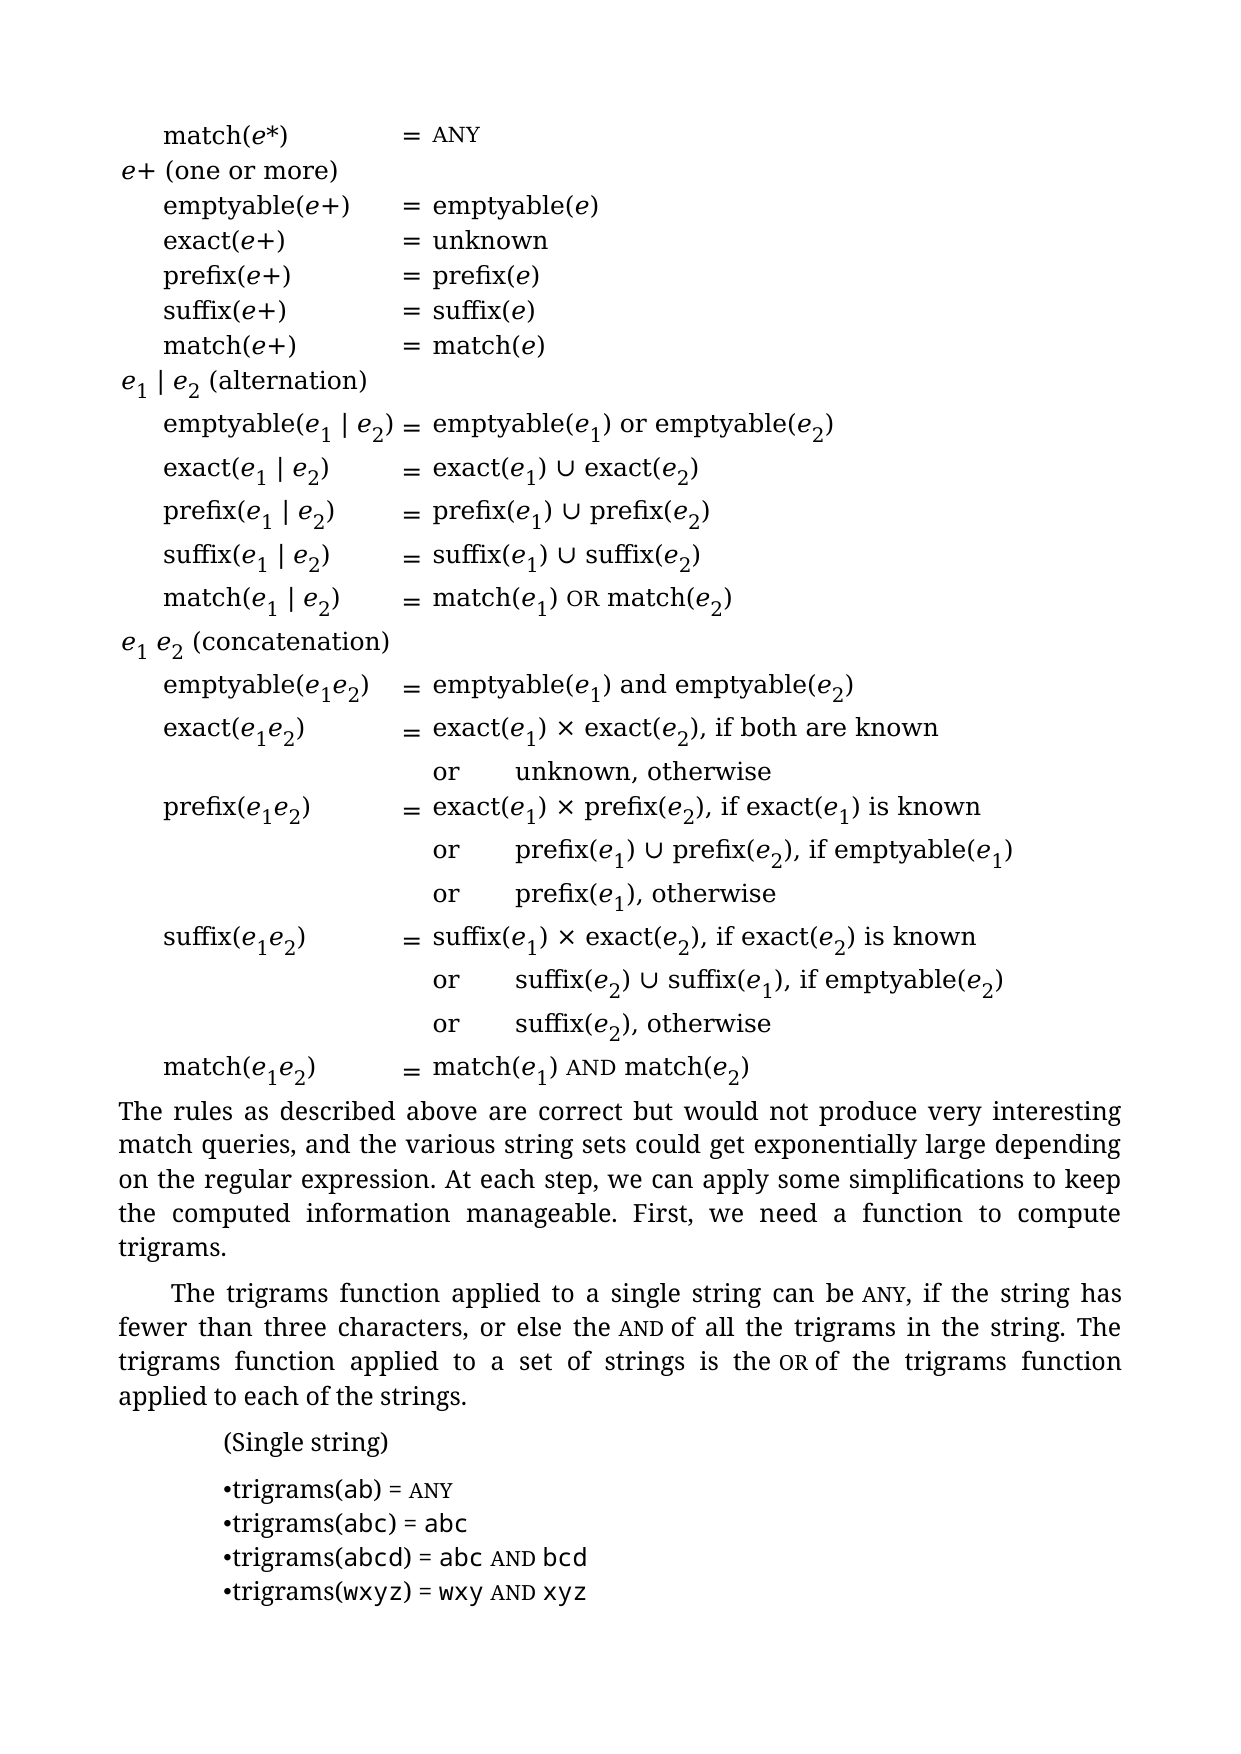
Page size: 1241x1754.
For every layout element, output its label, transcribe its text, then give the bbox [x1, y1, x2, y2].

table_cell [118, 789, 160, 832]
table_cell [118, 1006, 160, 1050]
table_cell suffix(e1 | e2) [160, 537, 398, 580]
text The trigrams function applied to a single string can be ANY, if the string has fewer than three characters, or else the AND of all the trigrams in the string. The trigrams function applied to a set of strings is the OR of the trigrams function applied to each of the strings. [118, 1276, 1122, 1412]
table_cell = [398, 580, 429, 624]
table_cell [398, 876, 429, 919]
table_cell [160, 754, 398, 789]
table_cell = [398, 407, 429, 450]
table_cell [118, 667, 160, 711]
table_cell exact(e1) × prefix(e2), if exact(e1) is known [430, 789, 1021, 832]
list trigrams(ab) = ANY [118, 1471, 1122, 1505]
table_cell emptyable(e1) and emptyable(e2) [430, 667, 1021, 711]
table_cell suffix(e) [430, 293, 1021, 328]
table_cell or prefix(e1), otherwise [430, 876, 1021, 919]
table_cell [118, 919, 160, 963]
table_cell match(e1) OR match(e2) [430, 580, 1021, 624]
table_cell [118, 293, 160, 328]
table_cell [118, 223, 160, 258]
table_cell or unknown, otherwise [430, 754, 1021, 789]
table_cell [160, 833, 398, 876]
table_cell [398, 754, 429, 789]
text The rules as described above are correct but would not produce very interesting match queries, and the various string sets could get exponentially large depending on the regular expression. At each step, we can apply some simplifications to keep the computed information manageable. First, we need a function to compute trigrams. [118, 1093, 1122, 1263]
table_cell [398, 963, 429, 1006]
table_cell [118, 580, 160, 624]
table_cell exact(e1 | e2) [160, 450, 398, 493]
table_cell exact(e1e2) [160, 711, 398, 754]
list trigrams(wxyz) = wxy AND xyz [118, 1573, 1122, 1607]
table_cell ANY [430, 118, 1021, 153]
table_cell [160, 1006, 398, 1050]
table_cell [118, 711, 160, 754]
table_cell suffix(e1e2) [160, 919, 398, 963]
table_cell prefix(e1e2) [160, 789, 398, 832]
table_cell = [398, 1050, 429, 1093]
table_cell emptyable(e1e2) [160, 667, 398, 711]
table_cell emptyable(e) [430, 188, 1021, 223]
table_cell [118, 1050, 160, 1093]
table_cell [118, 188, 160, 223]
table_cell prefix(e+) [160, 258, 398, 293]
table_cell or prefix(e1) ∪ prefix(e2), if emptyable(e1) [430, 833, 1021, 876]
table_cell = [398, 328, 429, 363]
table_cell prefix(e1 | e2) [160, 494, 398, 537]
table_cell exact(e1) ∪ exact(e2) [430, 450, 1021, 493]
table_cell = [398, 450, 429, 493]
table_cell prefix(e1) ∪ prefix(e2) [430, 494, 1021, 537]
table_cell = [398, 789, 429, 832]
table_cell unknown [430, 223, 1021, 258]
table_cell = [398, 537, 429, 580]
table_cell match(e1 | e2) [160, 580, 398, 624]
table_cell = [398, 293, 429, 328]
table_cell = [398, 919, 429, 963]
table_cell e1 | e2 (alternation) [118, 363, 1021, 407]
table_cell = [398, 188, 429, 223]
table_cell [118, 963, 160, 1006]
table_cell suffix(e1) × exact(e2), if exact(e2) is known [430, 919, 1021, 963]
list trigrams(abc) = abc [118, 1505, 1122, 1539]
table_cell = [398, 711, 429, 754]
table_cell = [398, 118, 429, 153]
table_cell [118, 754, 160, 789]
table_cell emptyable(e1) or emptyable(e2) [430, 407, 1021, 450]
table_cell [160, 876, 398, 919]
table_cell [398, 1006, 429, 1050]
table_cell exact(e1) × exact(e2), if both are known [430, 711, 1021, 754]
table_cell [398, 833, 429, 876]
table_cell [118, 258, 160, 293]
table_cell [118, 537, 160, 580]
text (Single string) [223, 1425, 1122, 1459]
table_cell prefix(e) [430, 258, 1021, 293]
table_cell = [398, 494, 429, 537]
table_cell match(e+) [160, 328, 398, 363]
table_cell [118, 450, 160, 493]
table_cell [118, 118, 160, 153]
table_cell = [398, 223, 429, 258]
table_cell = [398, 258, 429, 293]
table_cell [118, 833, 160, 876]
table_cell e+ (one or more) [118, 153, 1021, 188]
list trigrams(abcd) = abc AND bcd [118, 1539, 1122, 1573]
table_cell [118, 328, 160, 363]
table_cell suffix(e+) [160, 293, 398, 328]
table_cell or suffix(e2) ∪ suffix(e1), if emptyable(e2) [430, 963, 1021, 1006]
table_cell emptyable(e1 | e2) [160, 407, 398, 450]
table_cell e1 e2 (concatenation) [118, 624, 1021, 667]
table_cell [118, 494, 160, 537]
table_cell match(e1) AND match(e2) [430, 1050, 1021, 1093]
table_cell match(e*) [160, 118, 398, 153]
table_cell [160, 963, 398, 1006]
table_cell = [398, 667, 429, 711]
table_cell match(e) [430, 328, 1021, 363]
table_cell match(e1e2) [160, 1050, 398, 1093]
table_cell [118, 876, 160, 919]
table_cell emptyable(e+) [160, 188, 398, 223]
table_cell suffix(e1) ∪ suffix(e2) [430, 537, 1021, 580]
table_cell or suffix(e2), otherwise [430, 1006, 1021, 1050]
table_cell [118, 407, 160, 450]
table_cell exact(e+) [160, 223, 398, 258]
